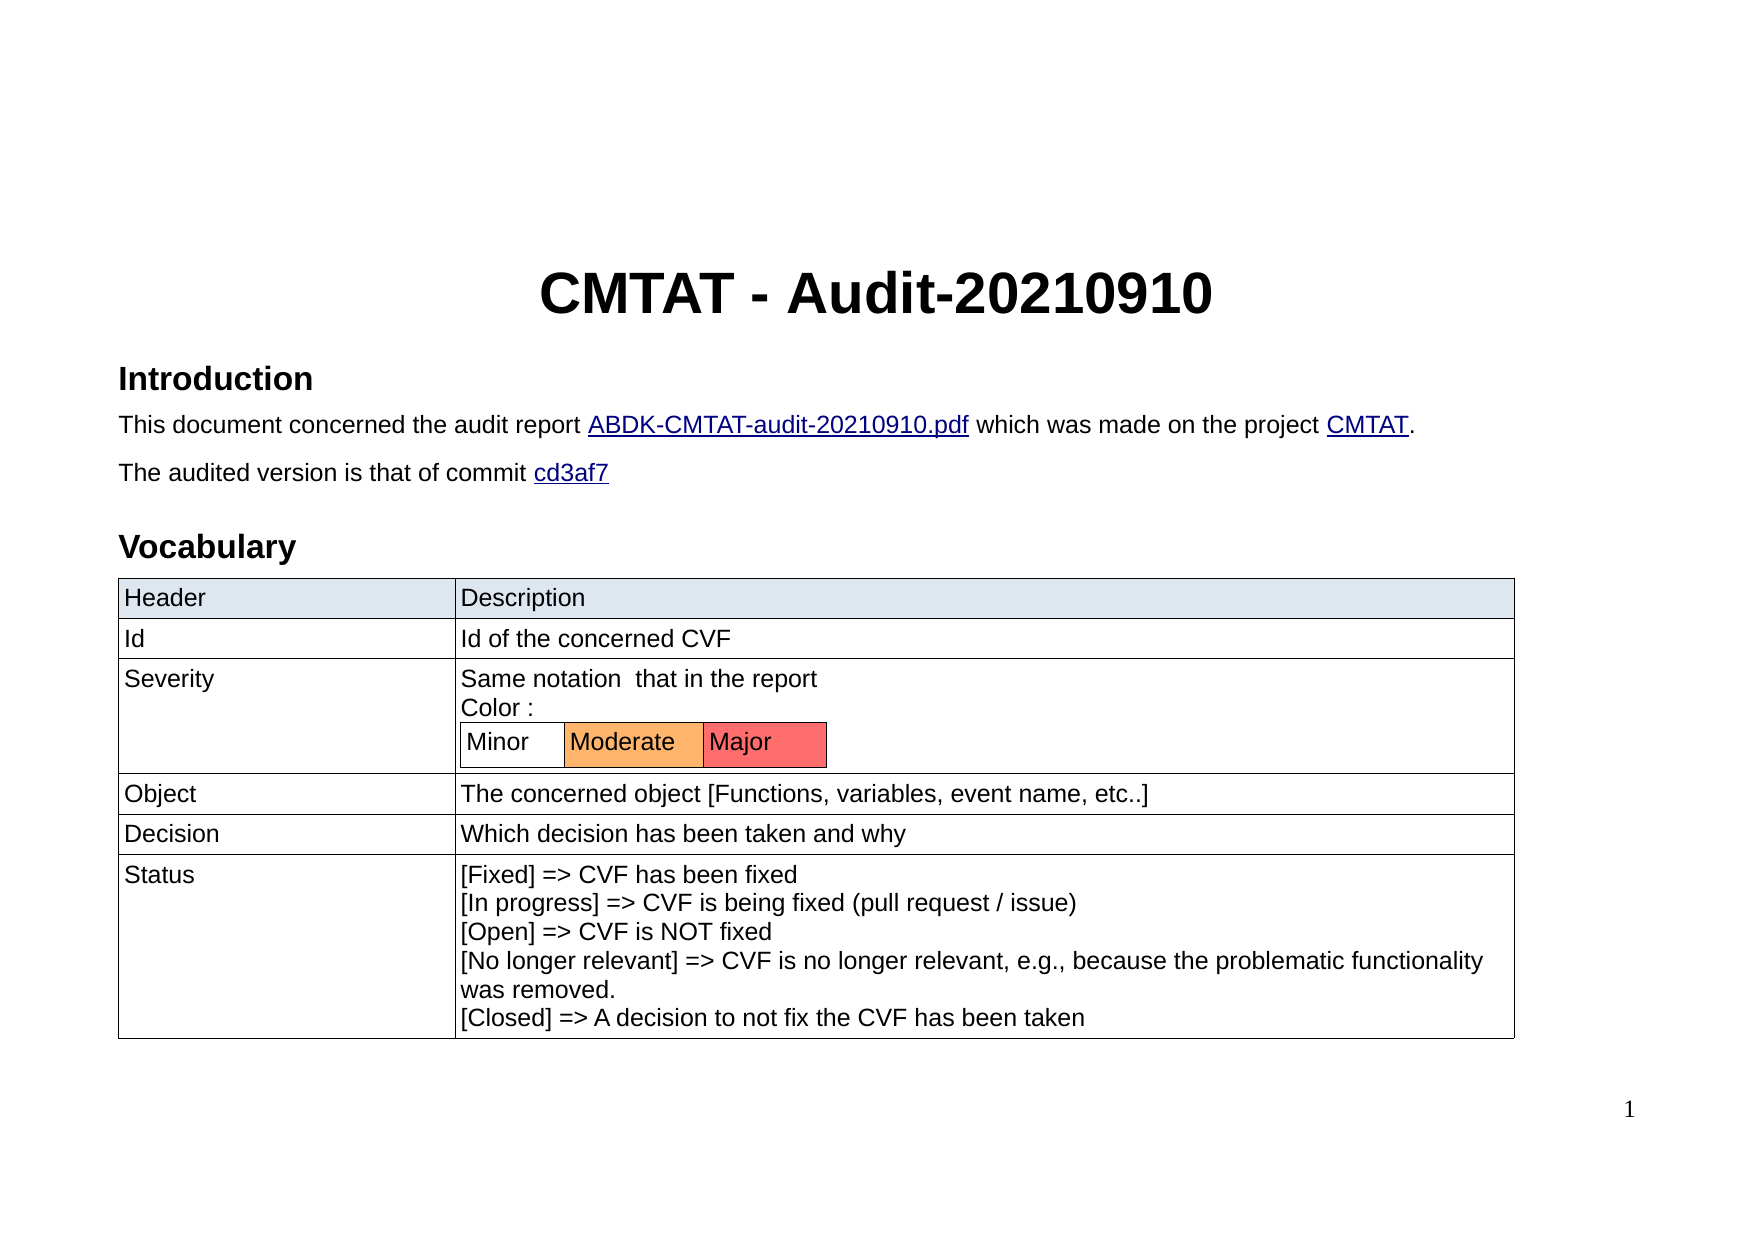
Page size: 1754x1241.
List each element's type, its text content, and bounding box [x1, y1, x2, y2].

table_cell Severity [119, 659, 455, 773]
table_cell Id [119, 619, 455, 658]
subtitle Vocabulary [118, 526, 1635, 565]
table_header Description [456, 579, 1514, 618]
subtitle Introduction [118, 359, 1635, 398]
table_cell Id of the concerned CVF [456, 619, 1514, 658]
table_cell Decision [119, 815, 455, 854]
table_header Moderate [565, 723, 703, 767]
table_cell The concerned object [Functions, variables, event name, etc..] [456, 774, 1514, 813]
table_cell Status [119, 855, 455, 1038]
table_cell Object [119, 774, 455, 813]
title CMTAT - Audit-20210910 [118, 259, 1635, 326]
table_header Minor [461, 723, 564, 767]
table_cell Which decision has been taken and why [456, 815, 1514, 854]
table_cell Same notation that in the report Color : [456, 659, 1514, 773]
text This document concerned the audit report ABDK-CMTAT-audit-20210910.pdf which was made on the project CMTAT. [118, 410, 1635, 439]
table_header Header [119, 579, 455, 618]
text The audited version is that of commit cd3af7 [118, 458, 1635, 487]
table_cell [Fixed] => CVF has been fixed [In progress] => CVF is being fixed (pull request / issue) [Open] => CVF is NOT fixed [No longer relevant] => CVF is no longer relevant, e.g., because the problematic functionality was removed. [Closed] => A decision to not fix the CVF has been taken [456, 855, 1514, 1038]
table_header Major [704, 723, 826, 767]
